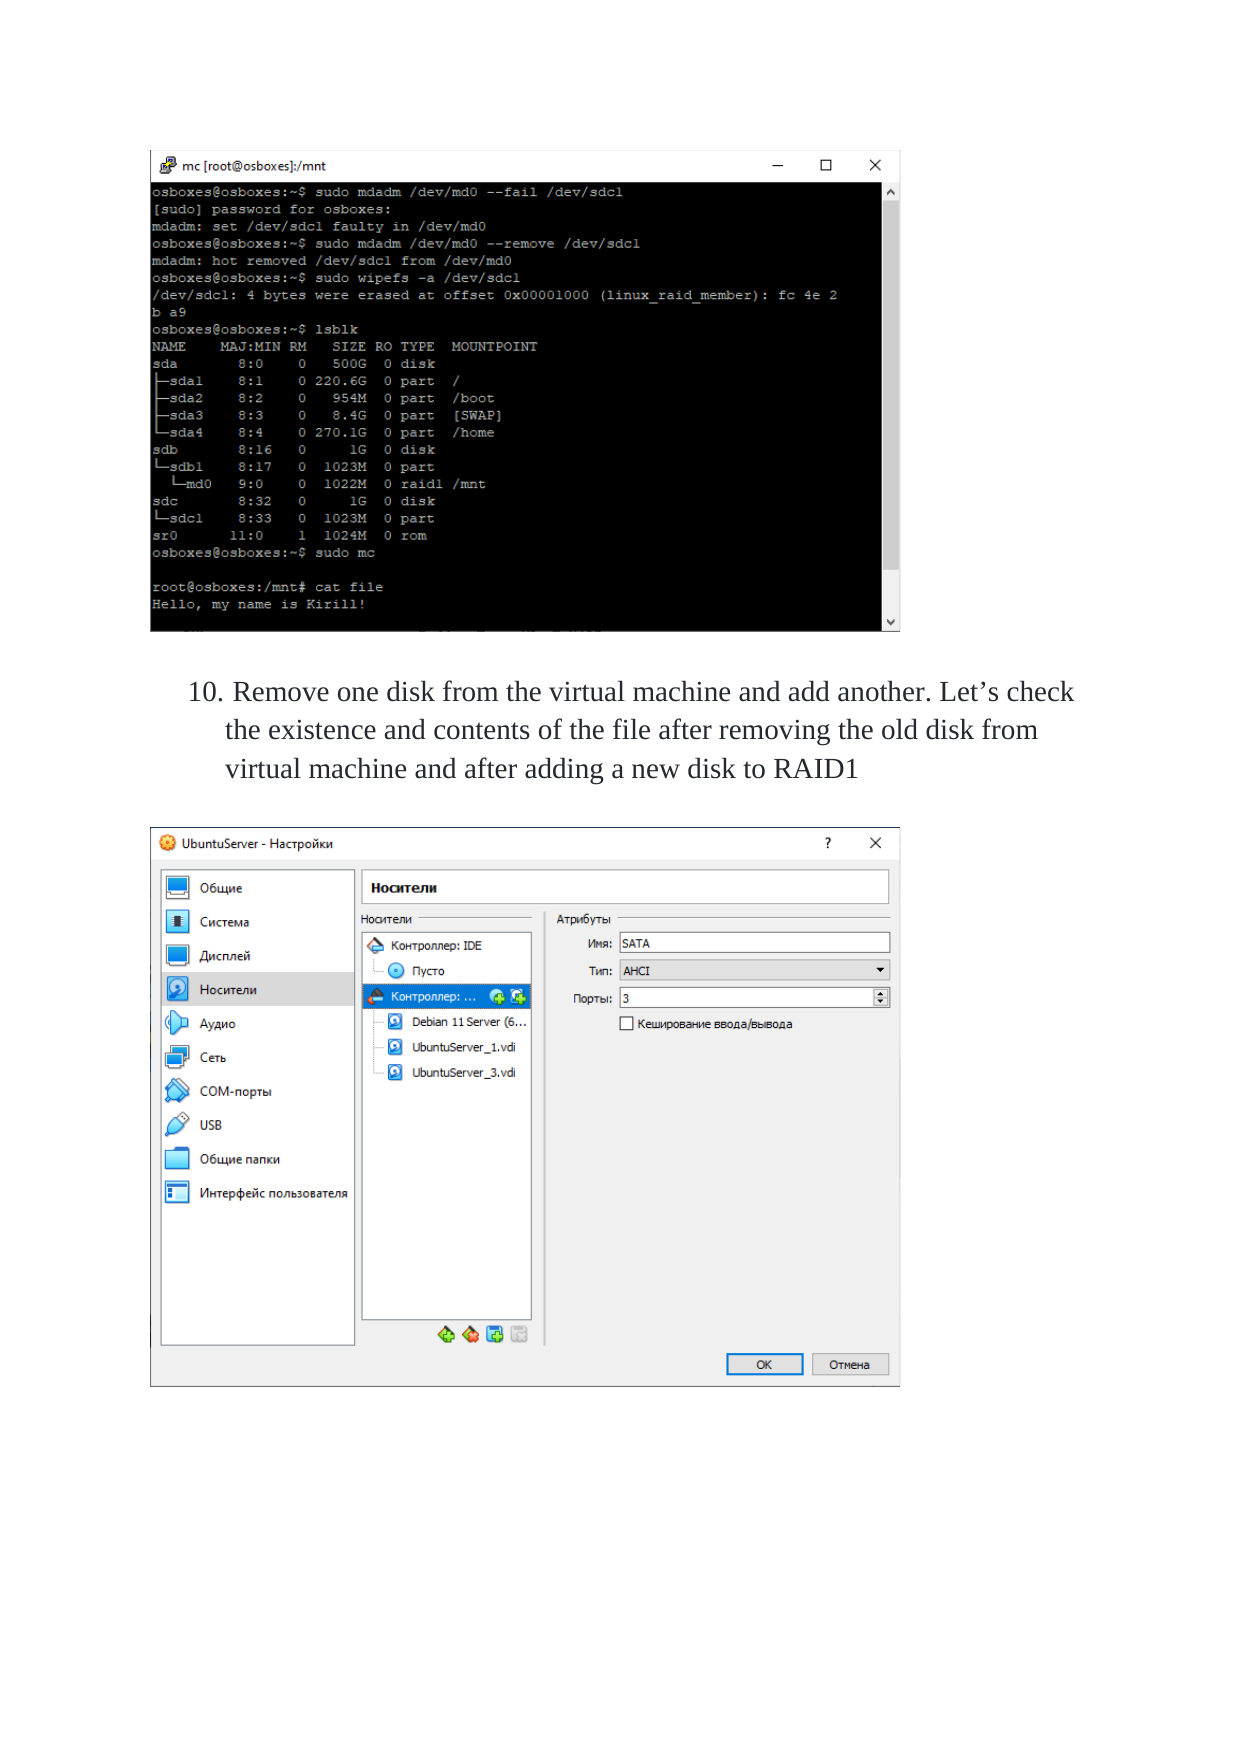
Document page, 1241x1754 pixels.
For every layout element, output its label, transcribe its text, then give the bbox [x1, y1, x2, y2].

picture [150, 827, 901, 1387]
picture [150, 150, 901, 632]
list Remove one disk from the virtual machine and add another. Let’s check the existence and contents of the file after removing the old disk from virtual machine and after adding a new disk to RAID1 [187, 674, 1090, 784]
